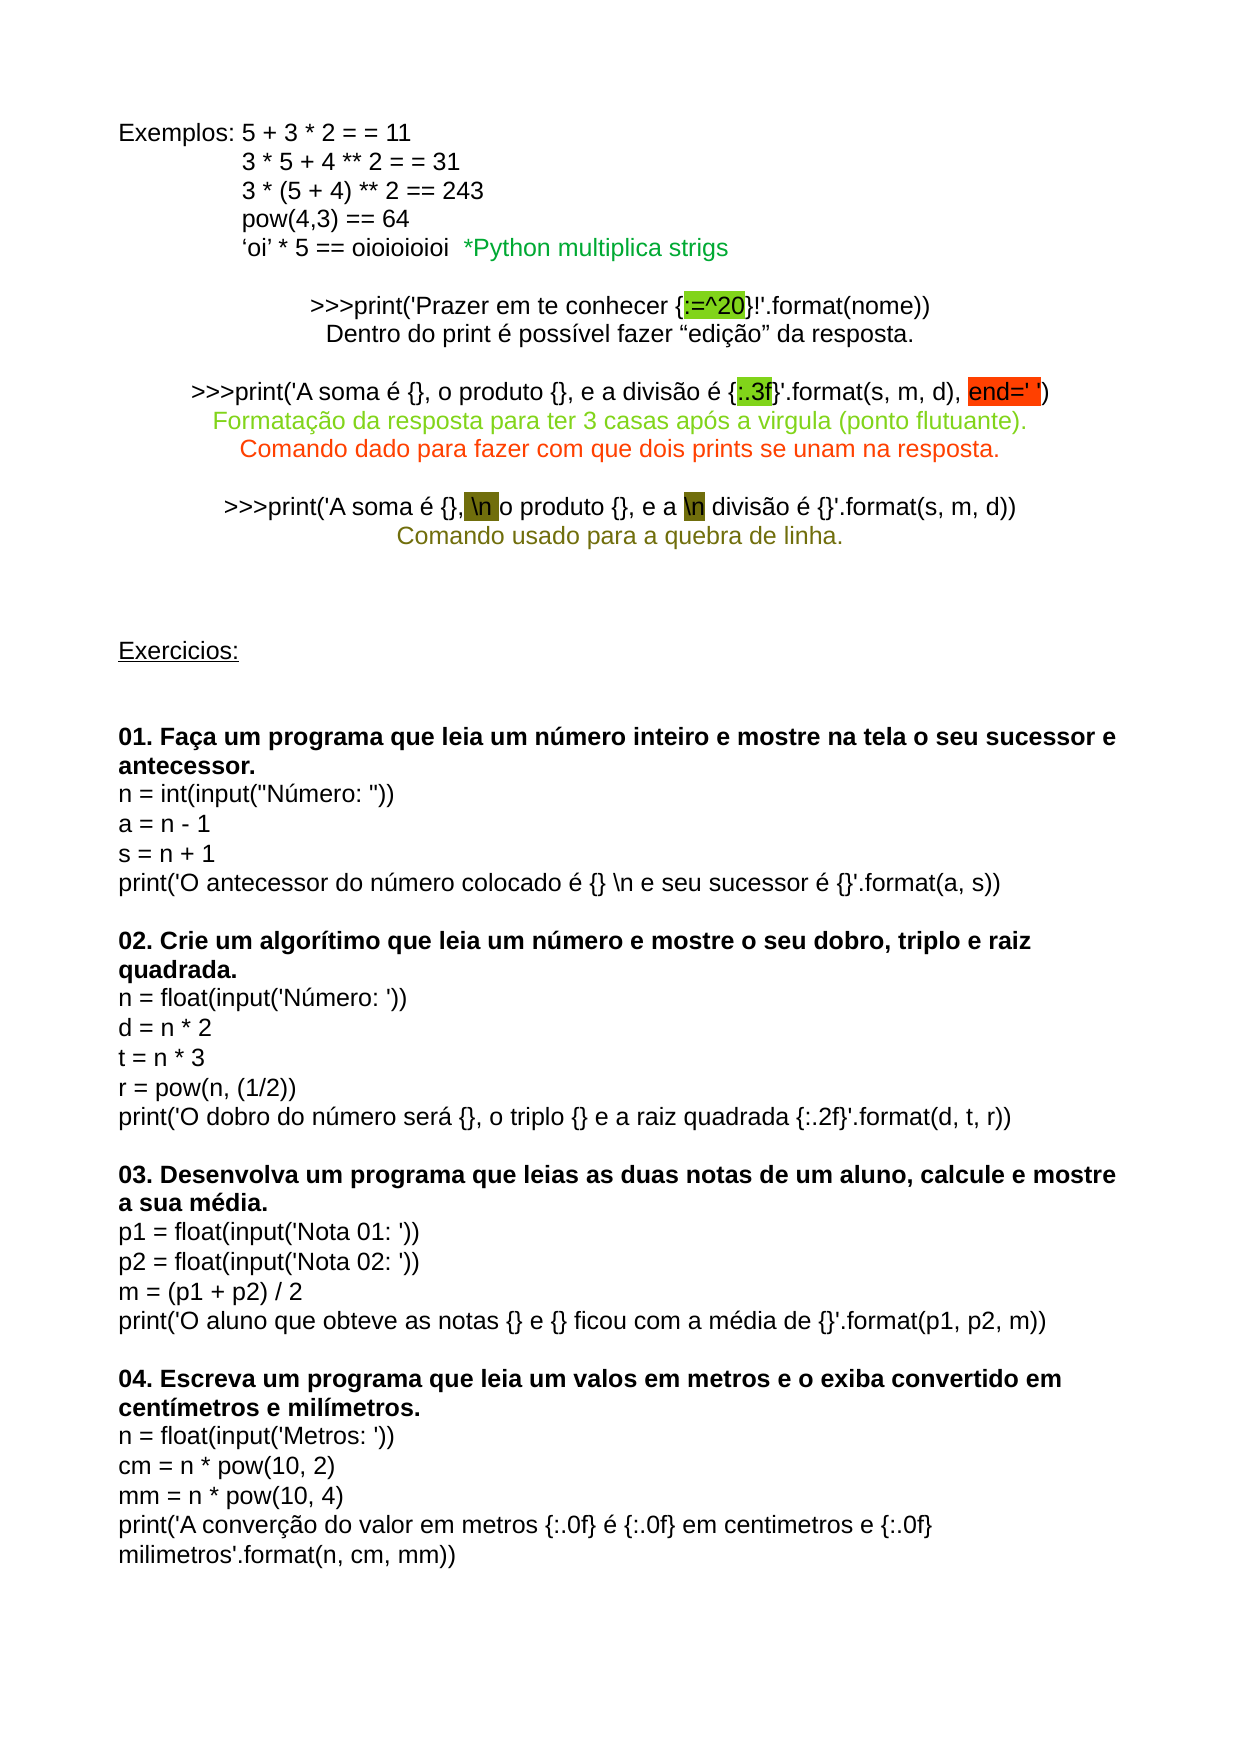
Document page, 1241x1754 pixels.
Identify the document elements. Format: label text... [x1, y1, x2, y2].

text mm = n * pow(10, 4) [118, 1480, 1122, 1509]
text 04. Escreva um programa que leia um valos em metros e o exiba convertido em centímetros e milímetros. [118, 1364, 1122, 1421]
text t = n * 3 [118, 1042, 1122, 1072]
text Comando dado para fazer com que dois prints se unam na resposta. [118, 434, 1122, 463]
text 3 * (5 + 4) ** 2 == 243 [118, 176, 1122, 204]
text 03. Desenvolva um programa que leias as duas notas de um aluno, calcule e mostre a sua média. [118, 1160, 1122, 1217]
text Exemplos: 5 + 3 * 2 = = 11 [118, 118, 1122, 147]
text >>>print('A soma é {}, \n o produto {}, e a \n divisão é {}'.format(s, m, d)) [118, 492, 1122, 521]
text Exercicios: [118, 636, 1122, 664]
text r = pow(n, (1/2)) [118, 1072, 1122, 1101]
text s = n + 1 [118, 838, 1122, 867]
text 02. Crie um algorítimo que leia um número e mostre o seu dobro, triplo e raiz quadrada. [118, 926, 1122, 983]
text d = n * 2 [118, 1012, 1122, 1042]
text print('O dobro do número será {}, o triplo {} e a raiz quadrada {:.2f}'.format(d, t, r)) [118, 1101, 1122, 1131]
text cm = n * pow(10, 2) [118, 1450, 1122, 1480]
text pow(4,3) == 64 [118, 204, 1122, 233]
text n = float(input('Número: ')) [118, 983, 1122, 1012]
text 01. Faça um programa que leia um número inteiro e mostre na tela o seu sucessor e antecessor. [118, 722, 1122, 779]
text ‘oi’ * 5 == oioioioioi *Python multiplica strigs [118, 233, 1122, 262]
text a = n - 1 [118, 808, 1122, 838]
text p1 = float(input('Nota 01: ')) [118, 1217, 1122, 1246]
text 3 * 5 + 4 ** 2 = = 31 [118, 147, 1122, 176]
text n = float(input('Metros: ')) [118, 1421, 1122, 1450]
text print('A converção do valor em metros {:.0f} é {:.0f} em centimetros e {:.0f} milimetros'.format(n, cm, mm)) [118, 1509, 1122, 1569]
text print('O antecessor do número colocado é {} \n e seu sucessor é {}'.format(a, s)) [118, 867, 1122, 897]
text p2 = float(input('Nota 02: ')) [118, 1246, 1122, 1276]
text n = int(input("Número: ")) [118, 779, 1122, 808]
text Dentro do print é possível fazer “edição” da resposta. [118, 319, 1122, 348]
text >>>print('A soma é {}, o produto {}, e a divisão é {:.3f}'.format(s, m, d), end=' ') [118, 377, 1122, 406]
text print('O aluno que obteve as notas {} e {} ficou com a média de {}'.format(p1, p2, m)) [118, 1305, 1122, 1335]
text Comando usado para a quebra de linha. [118, 521, 1122, 549]
text Formatação da resposta para ter 3 casas após a virgula (ponto flutuante). [118, 406, 1122, 434]
text >>>print('Prazer em te conhecer {:=^20}!'.format(nome)) [118, 291, 1122, 319]
text m = (p1 + p2) / 2 [118, 1276, 1122, 1305]
